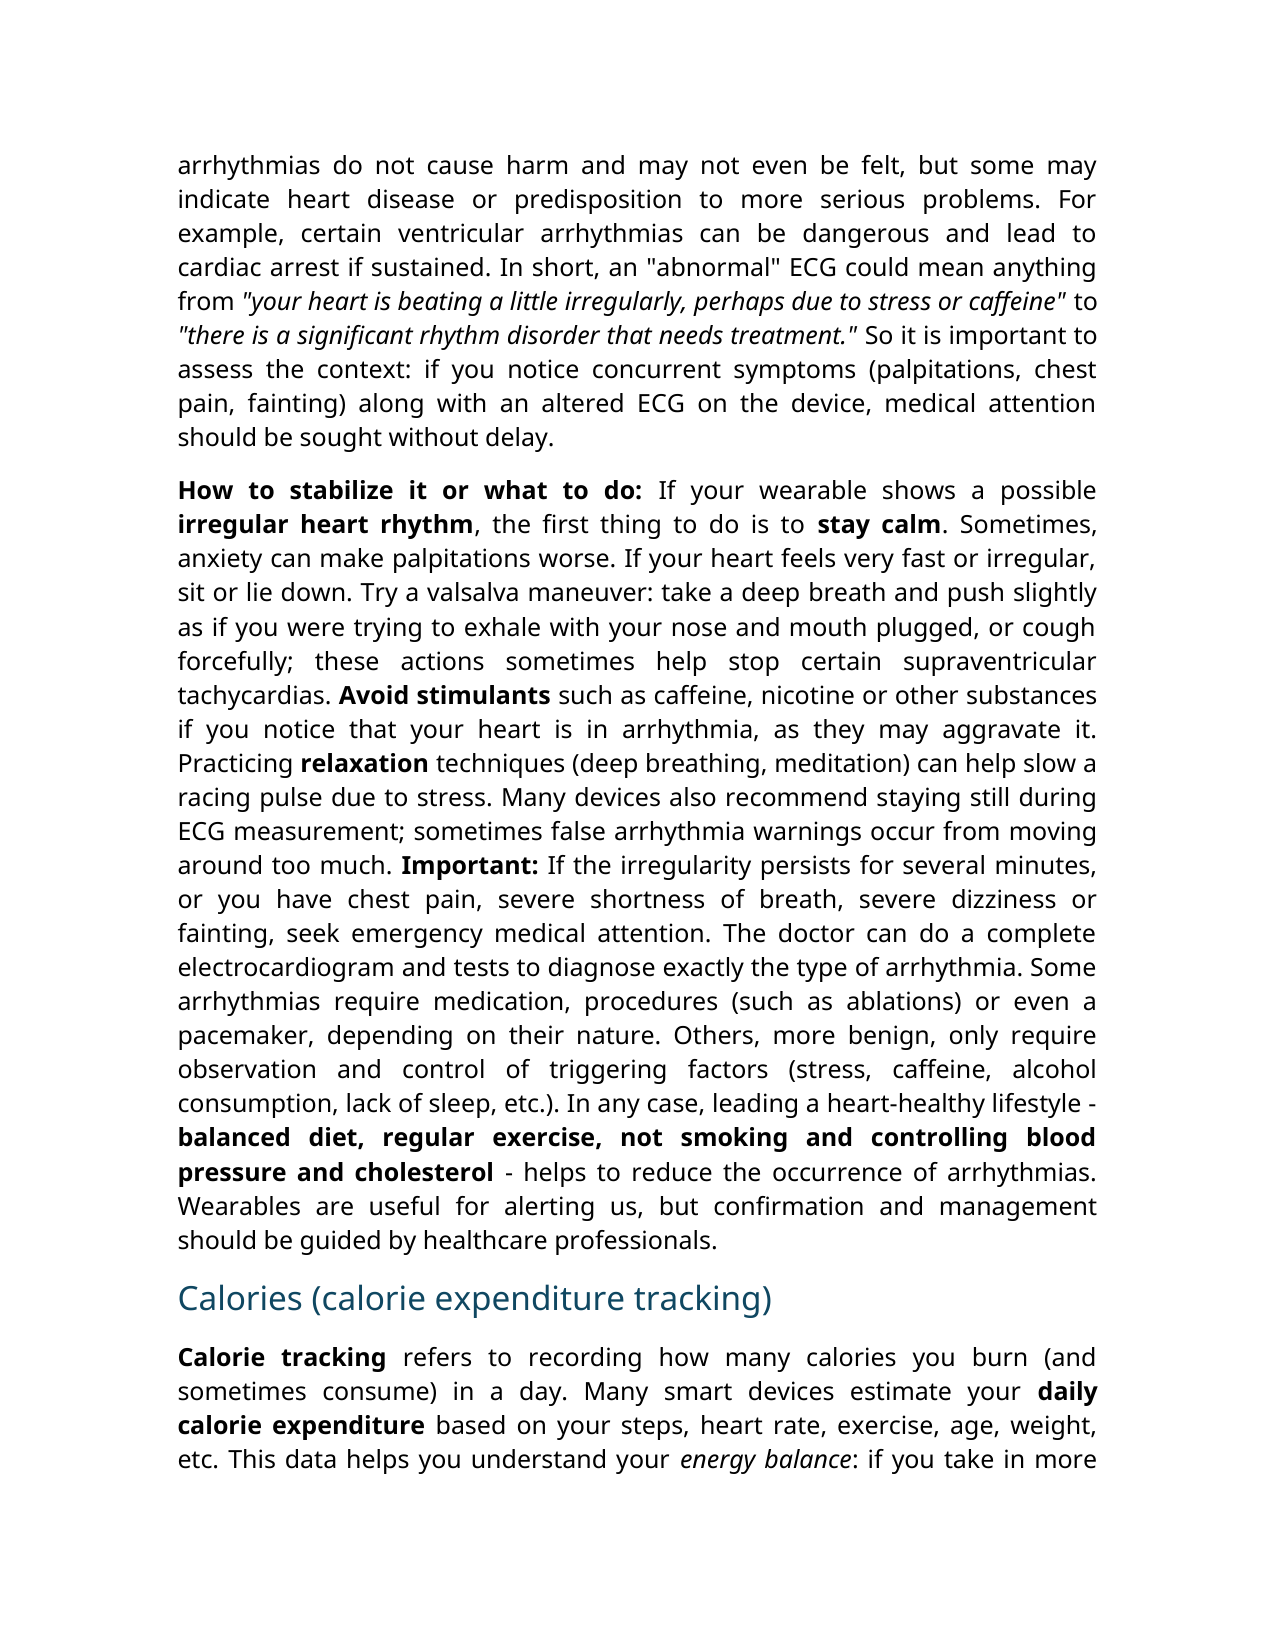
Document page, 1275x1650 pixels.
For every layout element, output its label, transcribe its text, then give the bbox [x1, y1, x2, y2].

text arrhythmias do not cause harm and may not even be felt, but some may indicate heart disease or predisposition to more serious problems. For example, certain ventricular arrhythmias can be dangerous and lead to cardiac arrest if sustained. In short, an "abnormal" ECG could mean anything from "your heart is beating a little irregularly, perhaps due to stress or caffeine" to "there is a significant rhythm disorder that needs treatment." So it is important to assess the context: if you notice concurrent symptoms (palpitations, chest pain, fainting) along with an altered ECG on the device, medical attention should be sought without delay. [177, 148, 1098, 454]
text How to stabilize it or what to do: If your wearable shows a possible irregular heart rhythm, the first thing to do is to stay calm. Sometimes, anxiety can make palpitations worse. If your heart feels very fast or irregular, sit or lie down. Try a valsalva maneuver: take a deep breath and push slightly as if you were trying to exhale with your nose and mouth plugged, or cough forcefully; these actions sometimes help stop certain supraventricular tachycardias. Avoid stimulants such as caffeine, nicotine or other substances if you notice that your heart is in arrhythmia, as they may aggravate it. Practicing relaxation techniques (deep breathing, meditation) can help slow a racing pulse due to stress. Many devices also recommend staying still during ECG measurement; sometimes false arrhythmia warnings occur from moving around too much. Important: If the irregularity persists for several minutes, or you have chest pain, severe shortness of breath, severe dizziness or fainting, seek emergency medical attention. The doctor can do a complete electrocardiogram and tests to diagnose exactly the type of arrhythmia. Some arrhythmias require medication, procedures (such as ablations) or even a pacemaker, depending on their nature. Others, more benign, only require observation and control of triggering factors (stress, caffeine, alcohol consumption, lack of sleep, etc.). In any case, leading a heart-healthy lifestyle - balanced diet, regular exercise, not smoking and controlling blood pressure and cholesterol - helps to reduce the occurrence of arrhythmias. Wearables are useful for alerting us, but confirmation and management should be guided by healthcare professionals. [177, 473, 1098, 1256]
text Calorie tracking refers to recording how many calories you burn (and sometimes consume) in a day. Many smart devices estimate your daily calorie expenditure based on your steps, heart rate, exercise, age, weight, etc. This data helps you understand your energy balance: if you take in more [177, 1339, 1098, 1476]
subtitle Calories (calorie expenditure tracking) [177, 1275, 1098, 1321]
